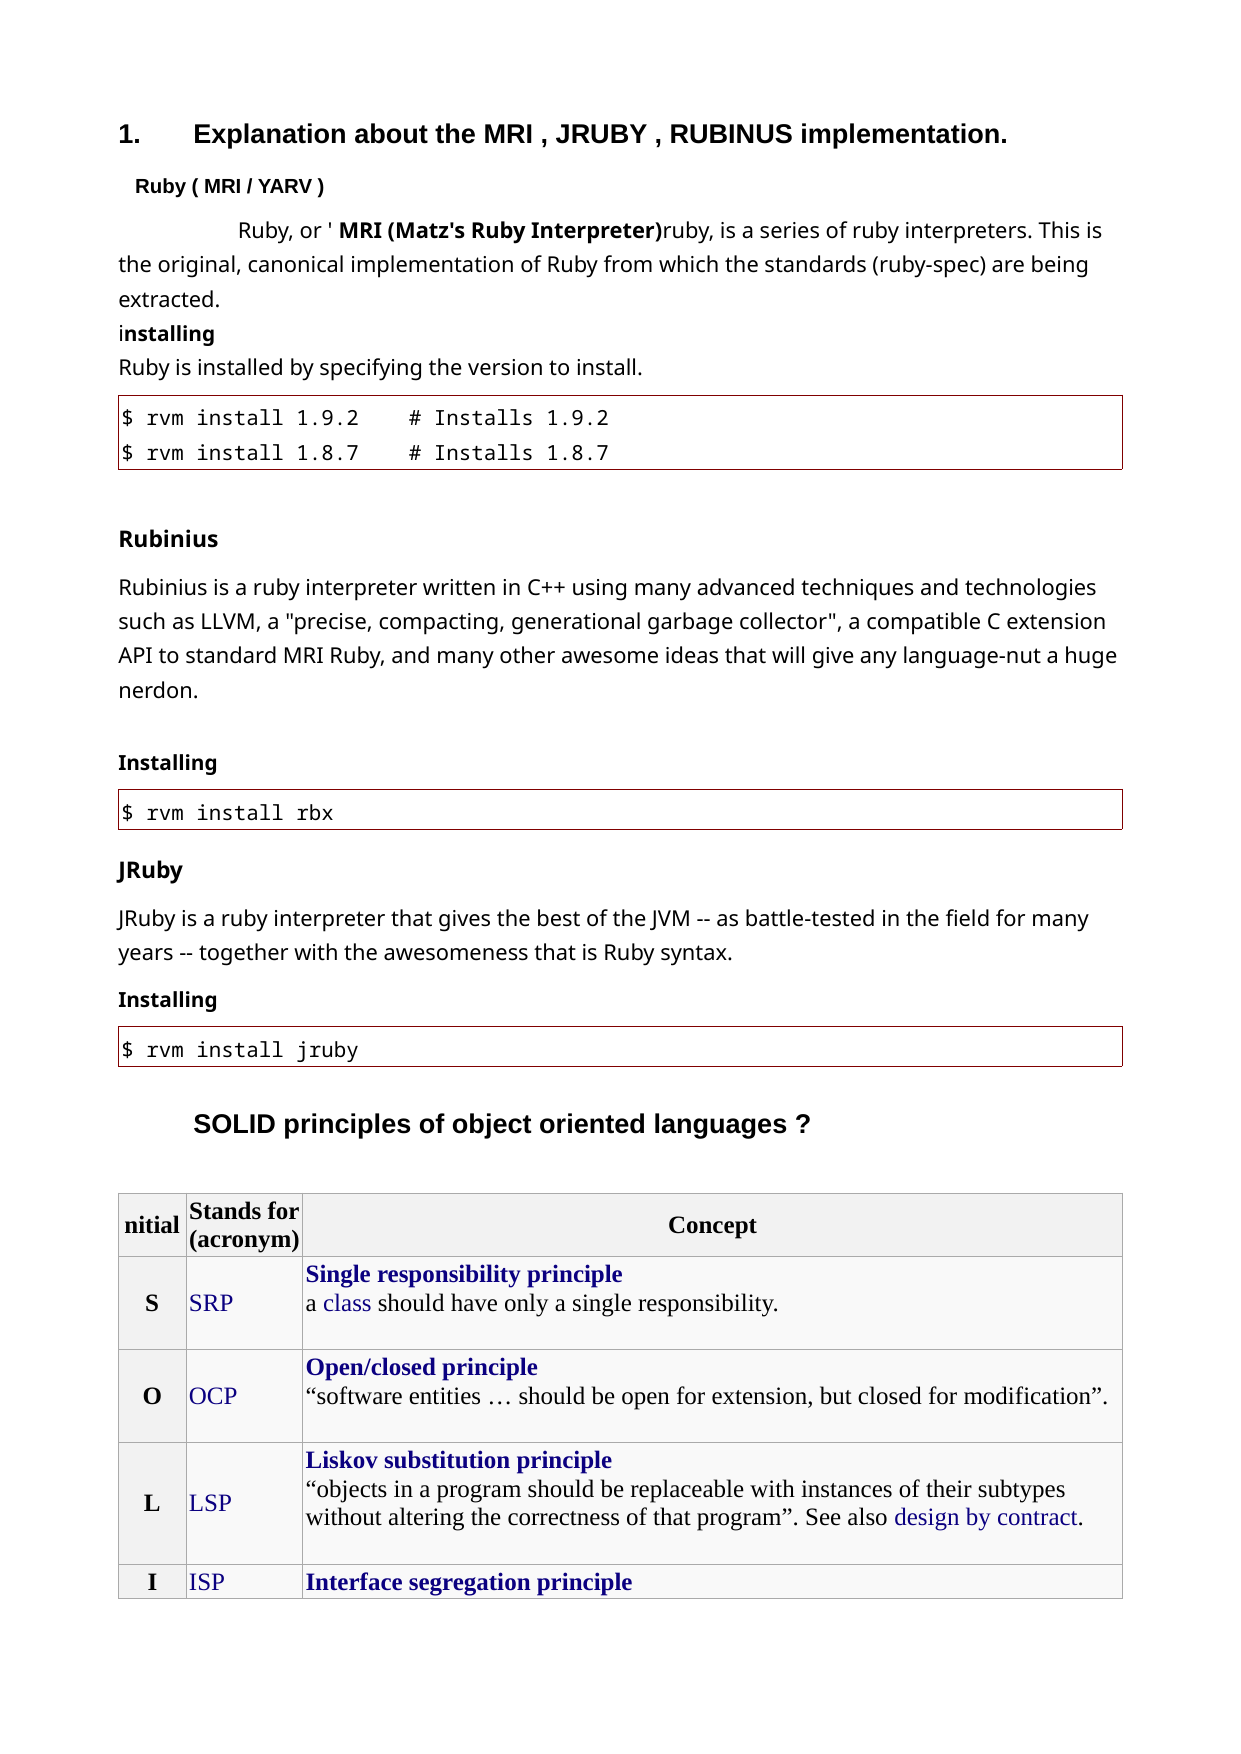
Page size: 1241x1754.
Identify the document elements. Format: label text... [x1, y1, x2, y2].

subtitle Ruby ( MRI / YARV ) [118, 174, 1122, 198]
table_cell Interface segregation principle [303, 1565, 1122, 1598]
text Installing [118, 979, 1122, 1013]
text Ruby, or ' MRI (Matz's Ruby Interpreter)ruby, is a series of ruby interpreters. This is the original, canonical implementation of Ruby from which the standards (ruby-spec) are being extracted. [118, 210, 1122, 313]
table_cell ISP [187, 1565, 302, 1598]
table_cell OCP [187, 1350, 302, 1442]
table_cell Liskov substitution principle “objects in a program should be replaceable with instances of their subtypes without altering the correctness of that program”. See also design by contract. [303, 1443, 1122, 1564]
text Rubinius is a ruby interpreter written in C++ using many advanced techniques and technologies such as LLVM, a "precise, compacting, generational garbage collector", a compatible C extension API to standard MRI Ruby, and many other awesome ideas that will give any language-nut a huge nerdon. [118, 567, 1122, 704]
text installing [118, 313, 1122, 348]
table_cell S [119, 1257, 186, 1349]
list Explanation about the MRI , JRUBY , RUBINUS implementation. [118, 118, 1122, 149]
table_cell Single responsibility principle a class should have only a single responsibility. [303, 1257, 1122, 1349]
table_cell I [119, 1565, 186, 1598]
text JRuby is a ruby interpreter that gives the best of the JVM -- as battle-tested in the field for many years -- together with the awesomeness that is Ruby syntax. [118, 898, 1122, 967]
table_cell Open/closed principle “software entities … should be open for extension, but closed for modification”. [303, 1350, 1122, 1442]
text $ rvm install 1.8.7 # Installs 1.8.7 [119, 429, 1122, 469]
table_header nitial [119, 1194, 186, 1256]
text $ rvm install rbx [119, 790, 1122, 829]
text $ rvm install jruby [119, 1027, 1122, 1066]
table_cell O [119, 1350, 186, 1442]
subtitle Rubinius [118, 523, 1122, 554]
list SOLID principles of object oriented languages ? [156, 1108, 1122, 1139]
subtitle JRuby [118, 854, 1122, 885]
table_header Concept [303, 1194, 1122, 1256]
text $ rvm install 1.9.2 # Installs 1.9.2 [119, 396, 1122, 429]
table_header Stands for (acronym) [187, 1194, 302, 1256]
subtitle Installing [118, 742, 1122, 776]
table_cell L [119, 1443, 186, 1564]
text Ruby is installed by specifying the version to install. [118, 348, 1122, 382]
table_cell LSP [187, 1443, 302, 1564]
table_cell SRP [187, 1257, 302, 1349]
